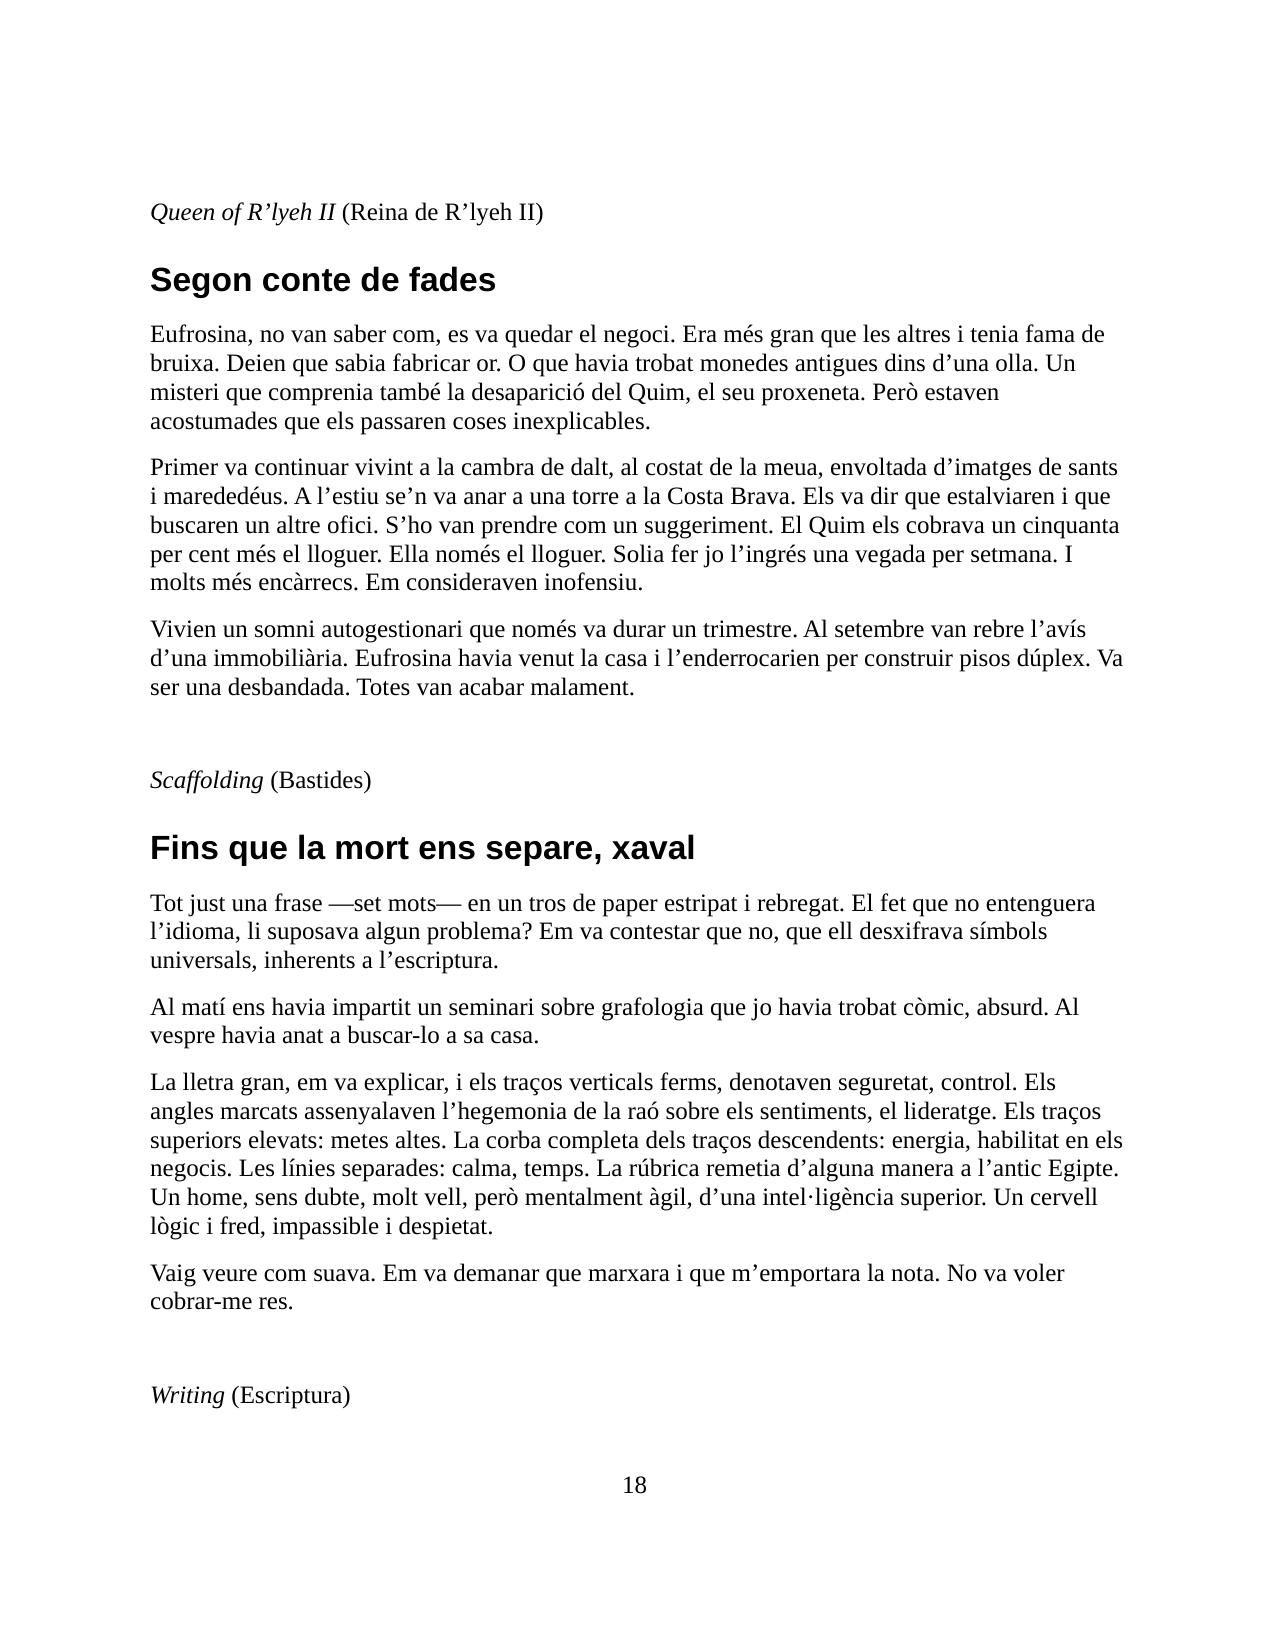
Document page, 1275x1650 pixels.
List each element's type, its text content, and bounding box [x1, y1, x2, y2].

text Vivien un somni autogestionari que només va durar un trimestre. Al setembre van rebre l’avís d’una immobiliària. Eufrosina havia venut la casa i l’enderrocarien per construir pisos dúplex. Va ser una desbandada. Totes van acabar malament. [150, 614, 1125, 700]
text Vaig veure com suava. Em va demanar que marxara i que m’emportara la nota. No va voler cobrar-me res. [150, 1258, 1125, 1315]
text Primer va continuar vivint a la cambra de dalt, al costat de la meua, envoltada d’imatges de sants i marededéus. A l’estiu se’n va anar a una torre a la Costa Brava. Els va dir que estalviaren i que buscaren un altre ofici. S’ho van prendre com un suggeriment. El Quim els cobrava un cinquanta per cent més el lloguer. Ella només el lloguer. Solia fer jo l’ingrés una vegada per setmana. I molts més encàrrecs. Em consideraven inofensiu. [150, 452, 1125, 596]
text Eufrosina, no van saber com, es va quedar el negoci. Era més gran que les altres i tenia fama de bruixa. Deien que sabia fabricar or. O que havia trobat monedes antigues dins d’una olla. Un misteri que comprenia també la desaparició del Quim, el seu proxeneta. Però estaven acostumades que els passaren coses inexplicables. [150, 319, 1125, 434]
text Scaffolding (Bastides) [150, 765, 1125, 794]
text Queen of R’lyeh II (Reina de R’lyeh II) [150, 197, 1125, 225]
text Al matí ens havia impartit un seminari sobre grafologia que jo havia trobat còmic, absurd. Al vespre havia anat a buscar-lo a sa casa. [150, 992, 1125, 1049]
text Tot just una frase —set mots— en un tros de paper estripat i rebregat. El fet que no entenguera l’idioma, li suposava algun problema? Em va contestar que no, que ell desxifrava símbols universals, inherents a l’escriptura. [150, 888, 1125, 974]
subtitle Fins que la mort ens separe, xaval [150, 828, 1125, 866]
text Writing (Escriptura) [150, 1380, 1125, 1408]
text La lletra gran, em va explicar, i els traços verticals ferms, denotaven seguretat, control. Els angles marcats assenyalaven l’hegemonia de la raó sobre els sentiments, el lideratge. Els traços superiors elevats: metes altes. La corba completa dels traços descendents: energia, habilitat en els negocis. Les línies separades: calma, temps. La rúbrica remetia d’alguna manera a l’antic Egipte. Un home, sens dubte, molt vell, però mentalment àgil, d’una intel·ligència superior. Un cervell lògic i fred, impassible i despietat. [150, 1067, 1125, 1240]
subtitle Segon conte de fades [150, 259, 1125, 298]
